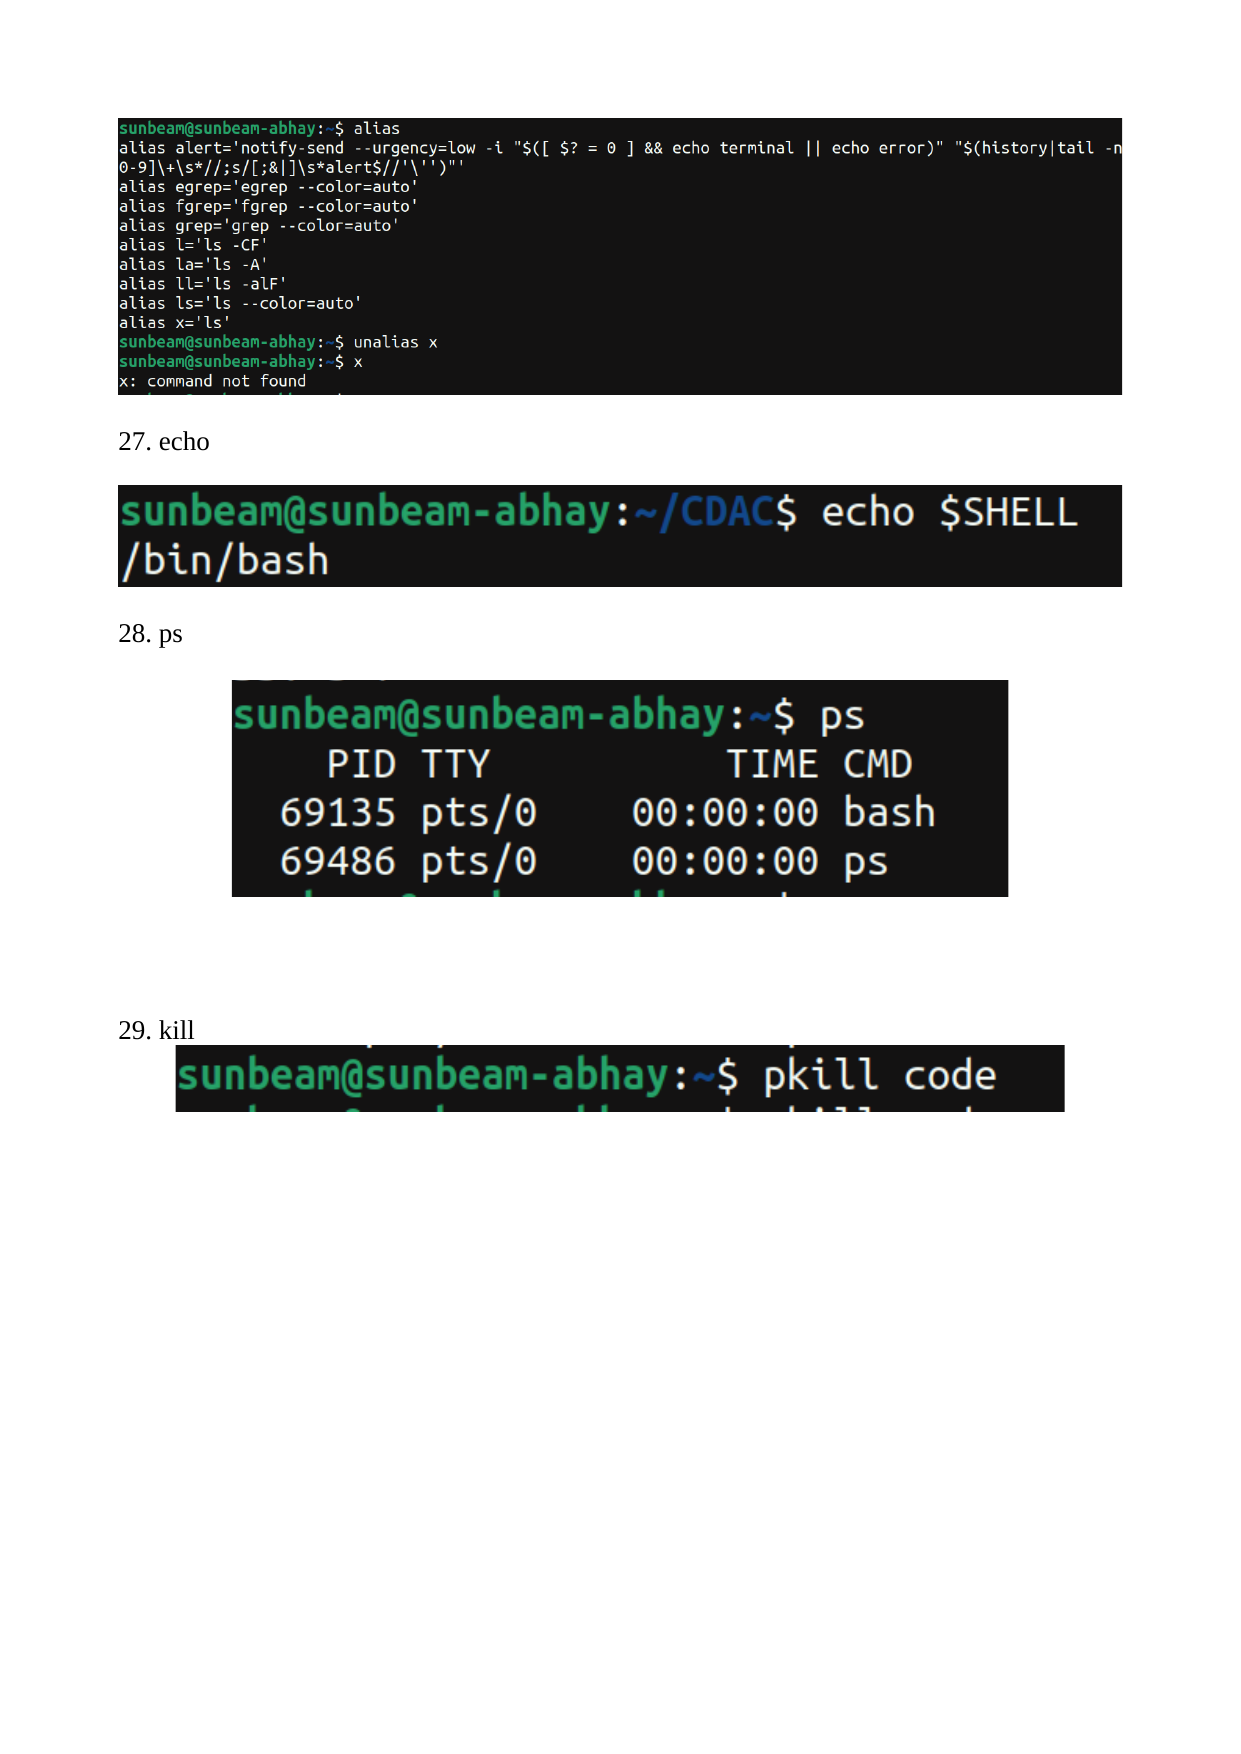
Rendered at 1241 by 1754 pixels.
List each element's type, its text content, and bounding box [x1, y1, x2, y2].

text 27. echo [118, 425, 1122, 456]
text 28. ps [118, 618, 1122, 649]
picture [175, 1045, 1065, 1112]
picture [118, 118, 1123, 395]
picture [118, 485, 1123, 587]
picture [231, 680, 1009, 897]
text 29. kill [118, 1014, 1122, 1046]
